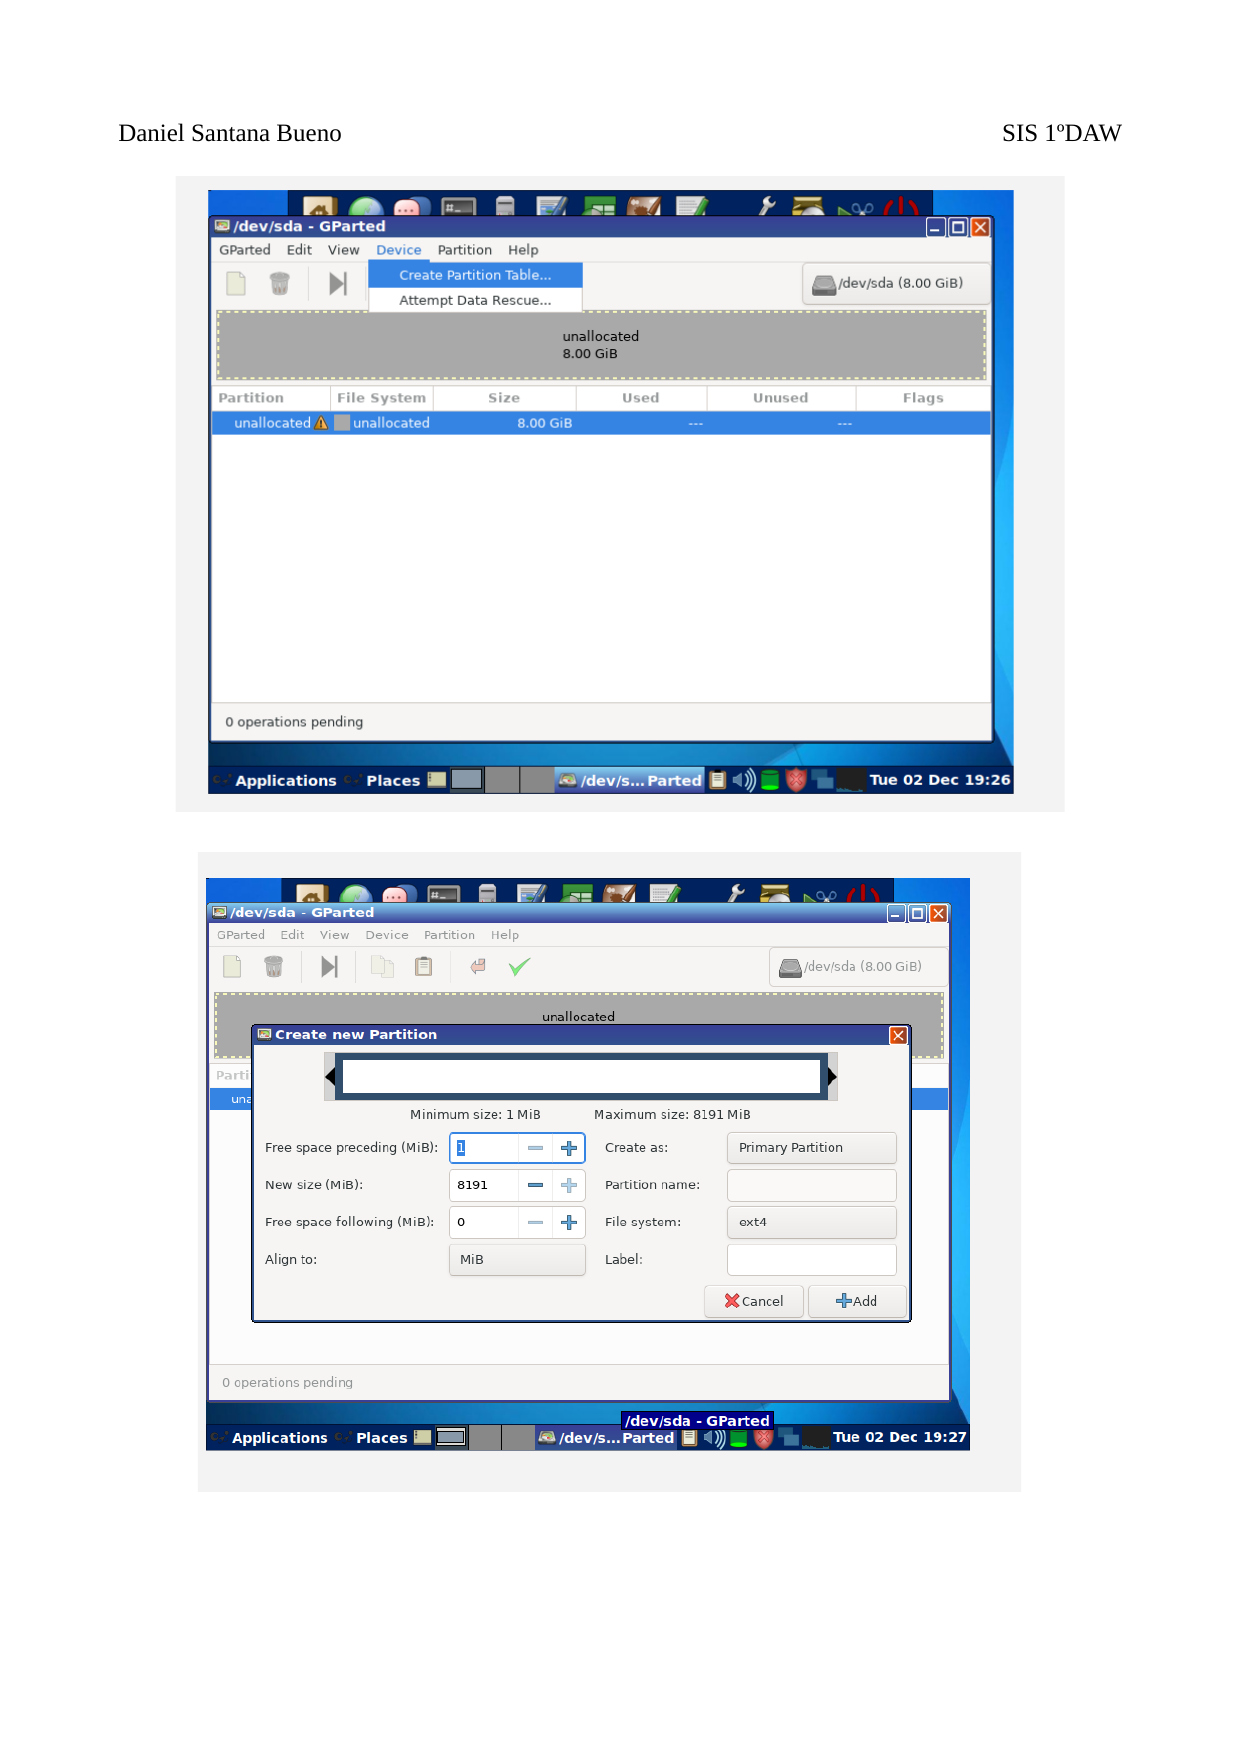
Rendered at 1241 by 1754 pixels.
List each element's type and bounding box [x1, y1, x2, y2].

picture [175, 176, 1065, 812]
picture [197, 852, 1022, 1492]
